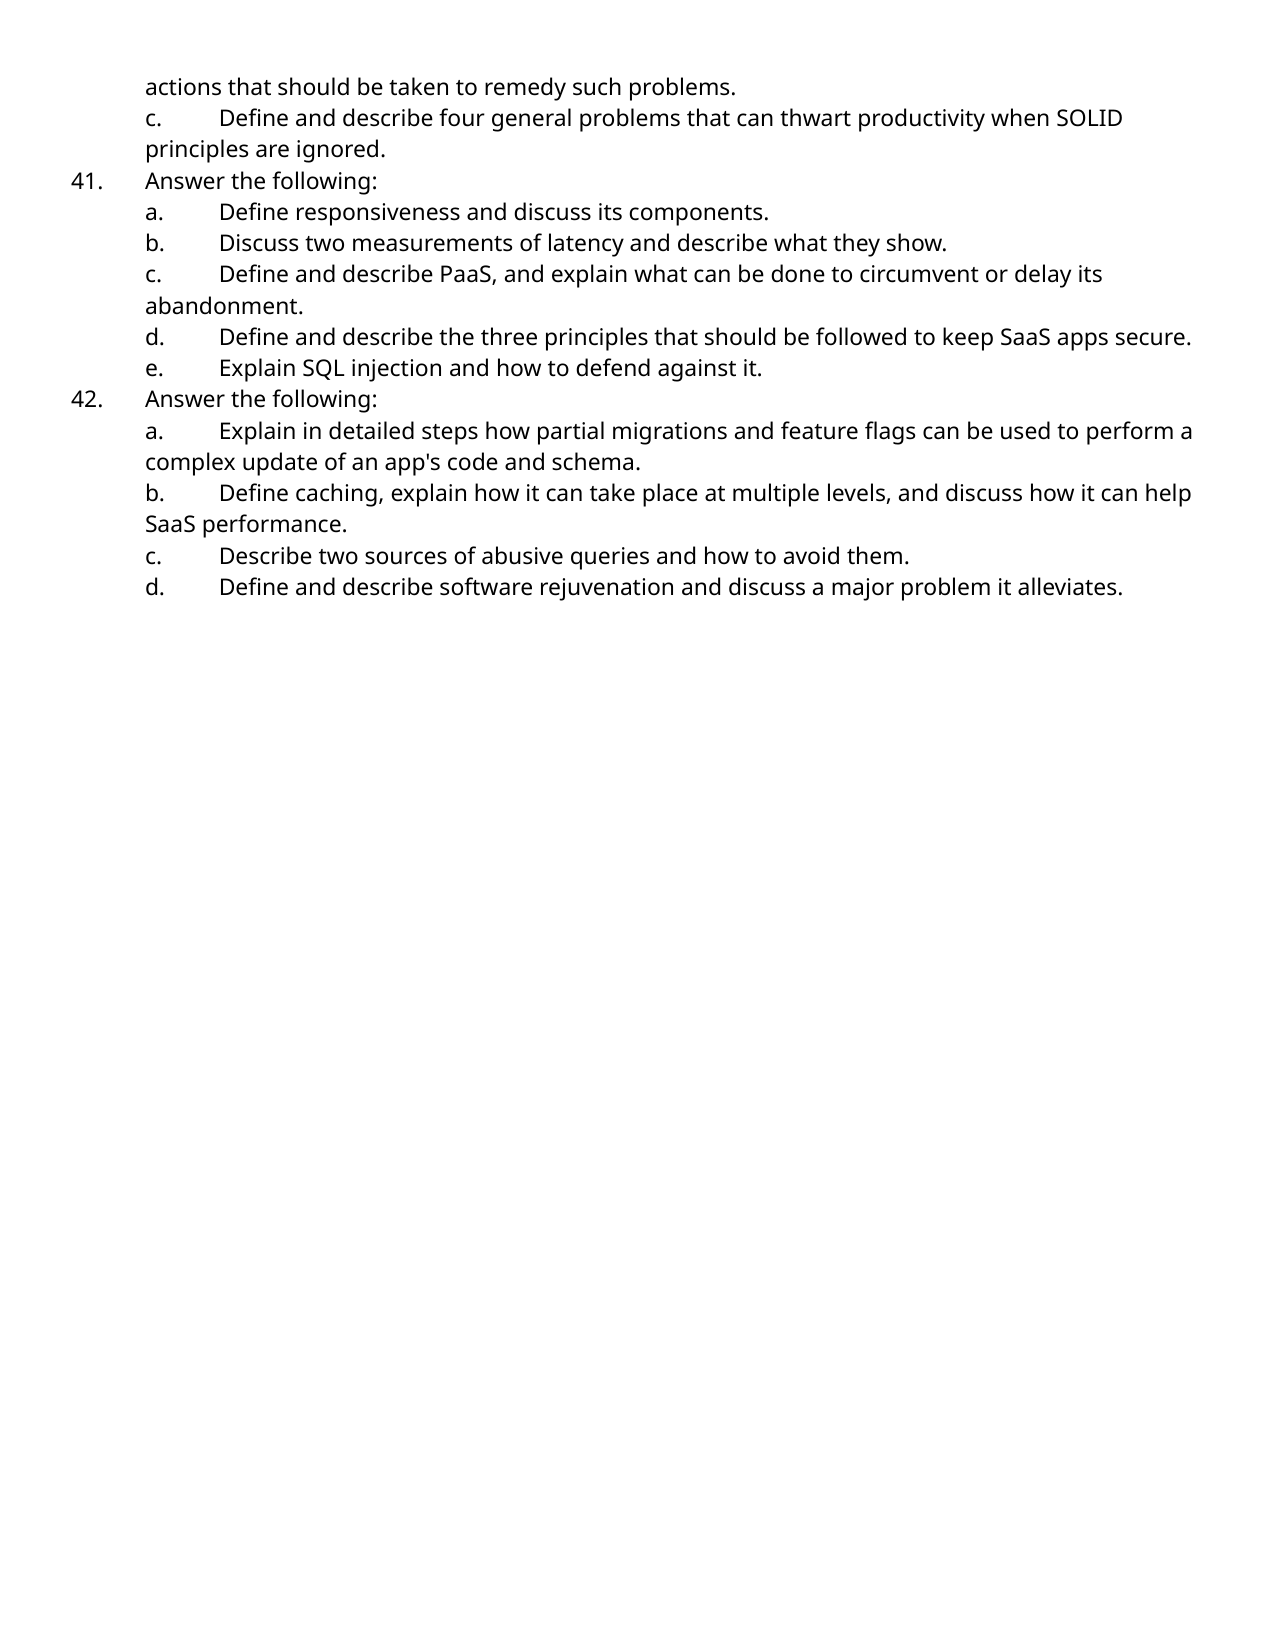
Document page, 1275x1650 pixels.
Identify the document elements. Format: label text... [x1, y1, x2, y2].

text a. Define responsiveness and discuss its components. [145, 196, 1204, 227]
text c. Define and describe PaaS, and explain what can be done to circumvent or delay its abandonment. [145, 258, 1204, 321]
text 41. Answer the following: [71, 164, 1204, 196]
text a. Explain in detailed steps how partial migrations and feature flags can be used to perform a complex update of an app's code and schema. [145, 414, 1204, 477]
text d. Define and describe software rejuvenation and discuss a major problem it alleviates. [145, 571, 1204, 602]
text b. Discuss two measurements of latency and describe what they show. [145, 227, 1204, 258]
text b. Define caching, explain how it can take place at multiple levels, and discuss how it can help SaaS performance. [145, 477, 1204, 539]
text actions that should be taken to remedy such problems. [145, 71, 1204, 102]
text c. Describe two sources of abusive queries and how to avoid them. [145, 539, 1204, 571]
text e. Explain SQL injection and how to defend against it. [145, 352, 1204, 383]
text 42. Answer the following: [71, 383, 1204, 414]
text d. Define and describe the three principles that should be followed to keep SaaS apps secure. [145, 321, 1204, 352]
text c. Define and describe four general problems that can thwart productivity when SOLID principles are ignored. [145, 102, 1204, 164]
